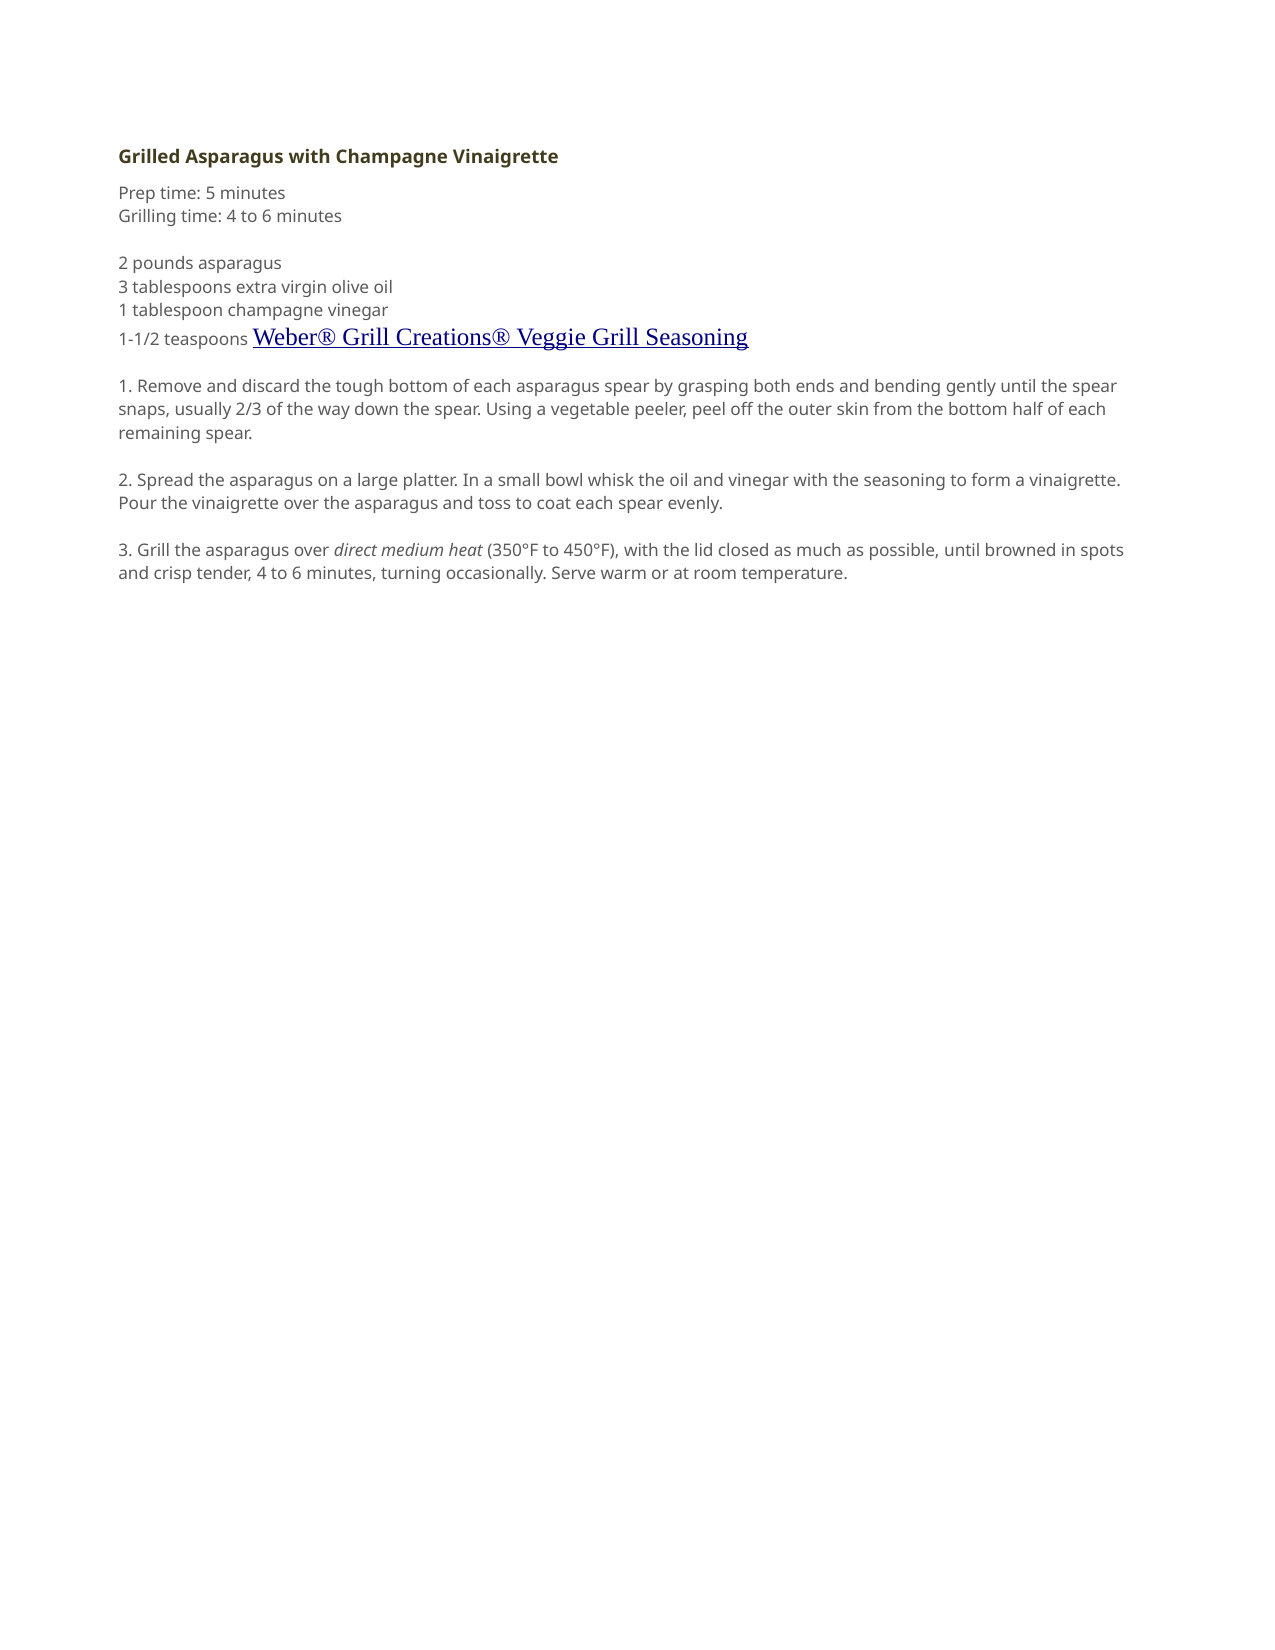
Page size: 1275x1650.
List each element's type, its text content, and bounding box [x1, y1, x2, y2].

subtitle Grilled Asparagus with Champagne Vinaigrette [118, 143, 1157, 169]
text Prep time: 5 minutes Grilling time: 4 to 6 minutes 2 pounds asparagus 3 tablespoons extra virgin olive oil 1 tablespoon champagne vinegar 1-1/2 teaspoons Weber® Grill Creations® Veggie Grill Seasoning 1. Remove and discard the tough bottom of each asparagus spear by grasping both ends and bending gently until the spear snaps, usually 2/3 of the way down the spear. Using a vegetable peeler, peel off the outer skin from the bottom half of each remaining spear. 2. Spread the asparagus on a large platter. In a small bowl whisk the oil and vinegar with the seasoning to form a vinaigrette. Pour the vinaigrette over the asparagus and toss to coat each spear evenly. 3. Grill the asparagus over direct medium heat (350°F to 450°F), with the lid closed as much as possible, until browned in spots and crisp tender, 4 to 6 minutes, turning occasionally. Serve warm or at room temperature. [118, 181, 1157, 585]
